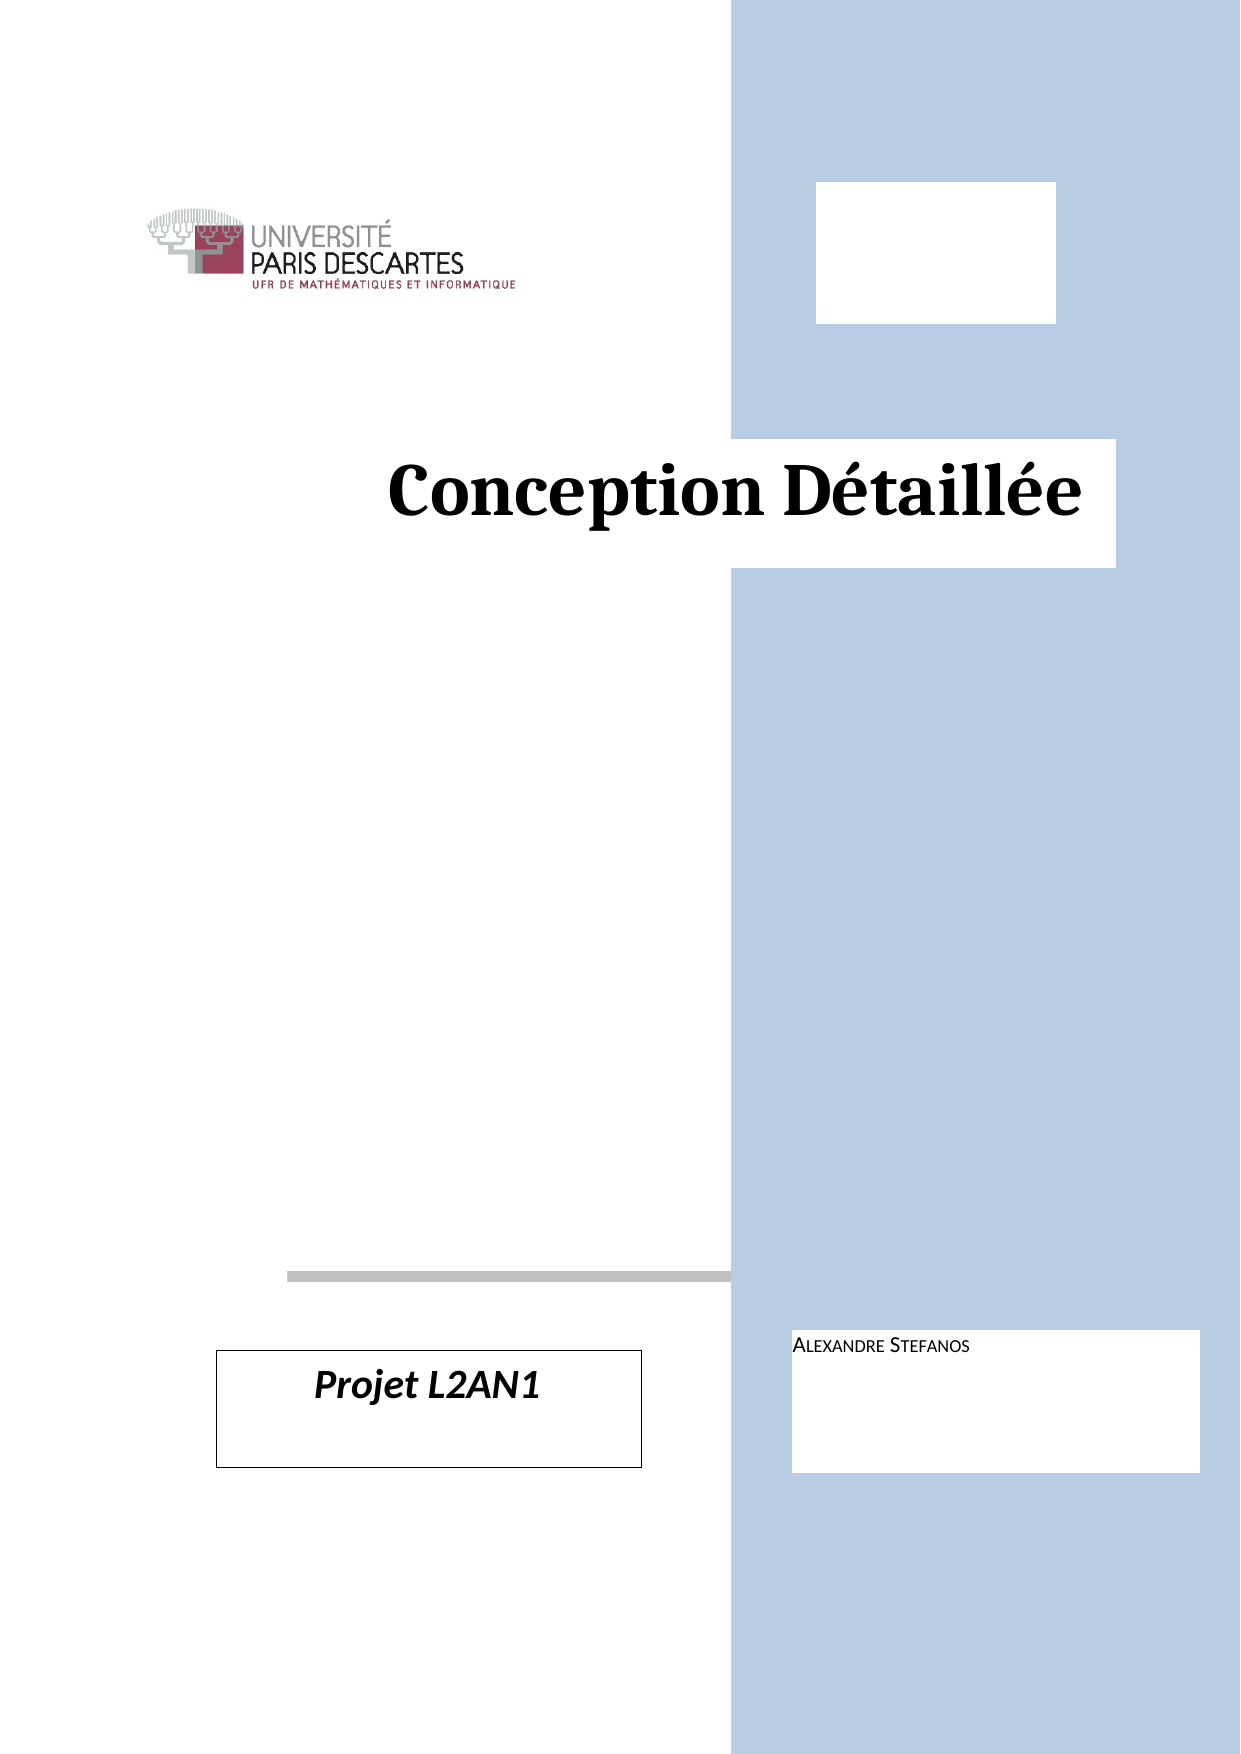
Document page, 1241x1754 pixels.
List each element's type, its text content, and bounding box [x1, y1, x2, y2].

text David Janiszek [792, 1330, 1200, 1358]
text Conception Détaillée [32, 448, 1084, 534]
text Projet L2AN1 [232, 1358, 626, 1409]
